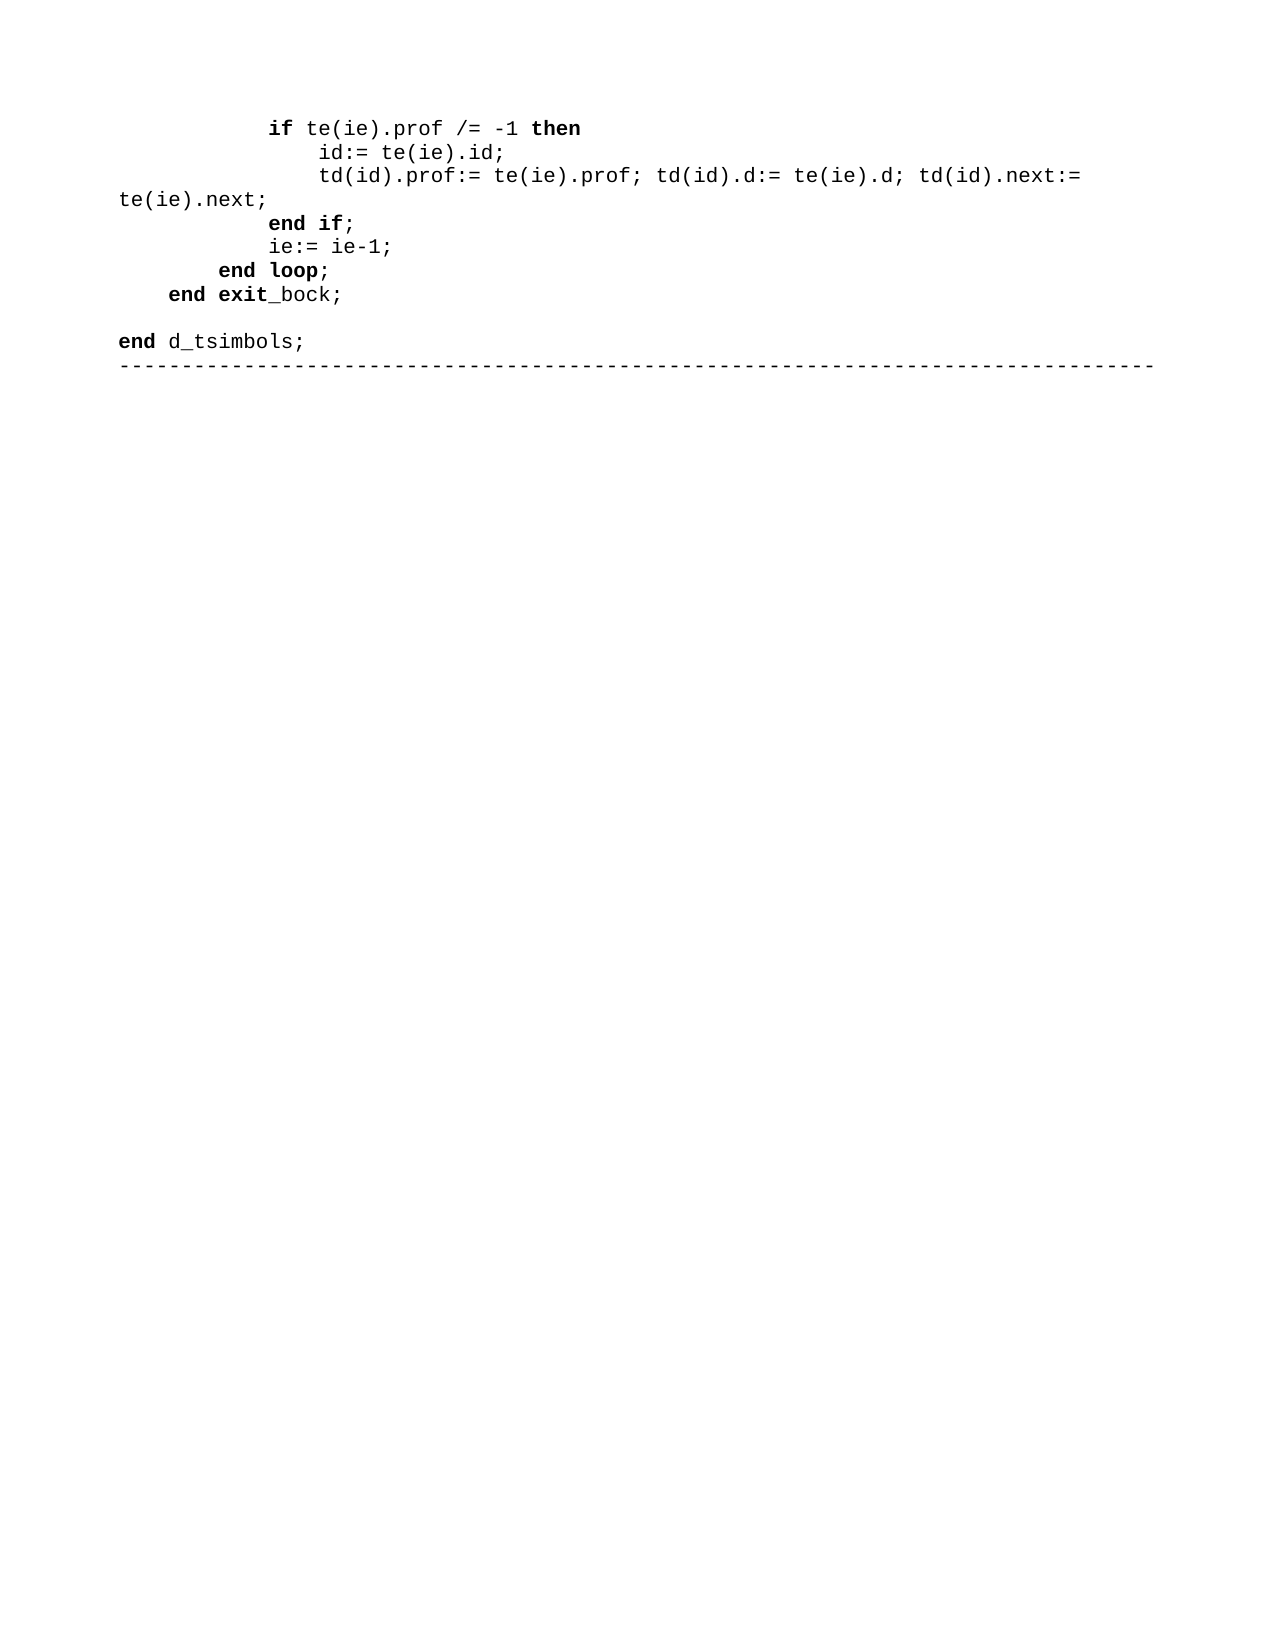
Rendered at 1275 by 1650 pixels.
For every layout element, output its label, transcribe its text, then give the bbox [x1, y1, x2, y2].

text ie:= ie-1; [118, 236, 1157, 260]
text end if; [118, 213, 1157, 236]
text end loop; [118, 260, 1157, 284]
text td(id).prof:= te(ie).prof; td(id).d:= te(ie).d; td(id).next:= te(ie).next; [118, 165, 1157, 213]
text end exit_bock; [118, 284, 1157, 307]
text end d_tsimbols; [118, 331, 1157, 354]
text if te(ie).prof /= -1 then [118, 118, 1157, 142]
text ----------------------------------------------------------------------------------- [118, 354, 1157, 378]
text id:= te(ie).id; [118, 142, 1157, 165]
